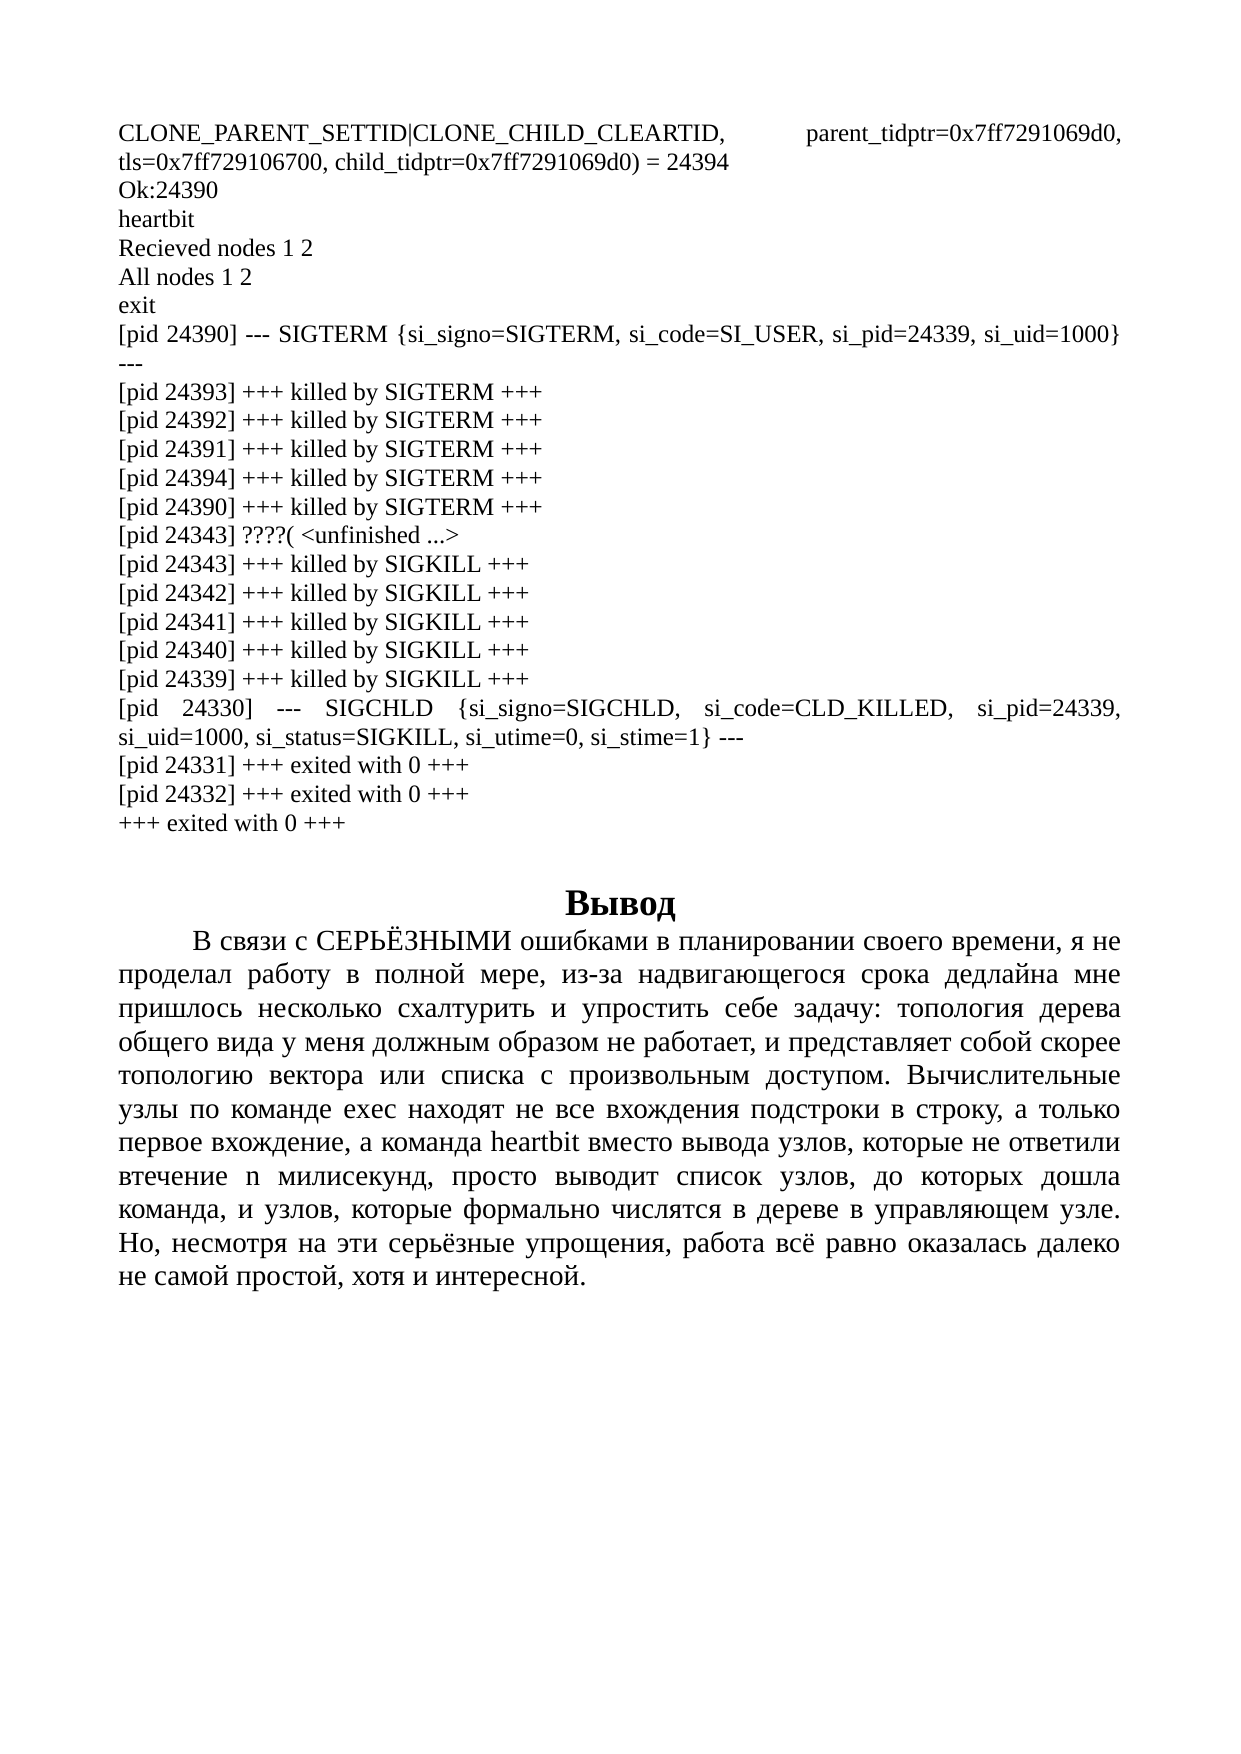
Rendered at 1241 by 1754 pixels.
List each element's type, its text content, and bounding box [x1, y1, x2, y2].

text [pid 24343] +++ killed by SIGKILL +++ [118, 549, 1122, 578]
text В связи с СЕРЬЁЗНЫМИ ошибками в планировании своего времени, я не проделал работу в полной мере, из-за надвигающегося срока дедлайна мне пришлось несколько схалтурить и упростить себе задачу: топология дерева общего вида у меня должным образом не работает, и представляет собой скорее топологию вектора или списка с произвольным доступом. Вычислительные узлы по команде exec находят не все вхождения подстроки в строку, а только первое вхождение, а команда heartbit вместо вывода узлов, которые не ответили втечение n милисекунд, просто выводит список узлов, до которых дошла команда, и узлов, которые формально числятся в дереве в управляющем узле. Но, несмотря на эти серьёзные упрощения, работа всё равно оказалась далеко не самой простой, хотя и интересной. [118, 923, 1122, 1292]
text exit [118, 291, 1122, 319]
text [pid 24394] +++ killed by SIGTERM +++ [118, 463, 1122, 492]
text [pid 24391] +++ killed by SIGTERM +++ [118, 434, 1122, 463]
text [pid 24331] +++ exited with 0 +++ [118, 751, 1122, 779]
text [pid 24330] --- SIGCHLD {si_signo=SIGCHLD, si_code=CLD_KILLED, si_pid=24339, si_uid=1000, si_status=SIGKILL, si_utime=0, si_stime=1} --- [118, 693, 1122, 751]
text [pid 24390] --- SIGTERM {si_signo=SIGTERM, si_code=SI_USER, si_pid=24339, si_uid=1000} --- [118, 319, 1122, 377]
text All nodes 1 2 [118, 262, 1122, 291]
text [pid 24341] +++ killed by SIGKILL +++ [118, 607, 1122, 636]
text [pid 24332] +++ exited with 0 +++ [118, 779, 1122, 808]
text Recieved nodes 1 2 [118, 233, 1122, 262]
text [pid 24390] +++ killed by SIGTERM +++ [118, 492, 1122, 521]
text [pid 24340] +++ killed by SIGKILL +++ [118, 636, 1122, 664]
text CLONE_PARENT_SETTID|CLONE_CHILD_CLEARTID, parent_tidptr=0x7ff7291069d0, tls=0x7ff729106700, child_tidptr=0x7ff7291069d0) = 24394 [118, 118, 1122, 176]
text Ok:24390 [118, 176, 1122, 204]
text [pid 24342] +++ killed by SIGKILL +++ [118, 578, 1122, 607]
text Вывод [118, 880, 1122, 923]
text [pid 24392] +++ killed by SIGTERM +++ [118, 406, 1122, 434]
text [pid 24343] ????( <unfinished ...> [118, 521, 1122, 549]
text [pid 24393] +++ killed by SIGTERM +++ [118, 377, 1122, 406]
text [pid 24339] +++ killed by SIGKILL +++ [118, 664, 1122, 693]
text +++ exited with 0 +++ [118, 808, 1122, 837]
text heartbit [118, 204, 1122, 233]
